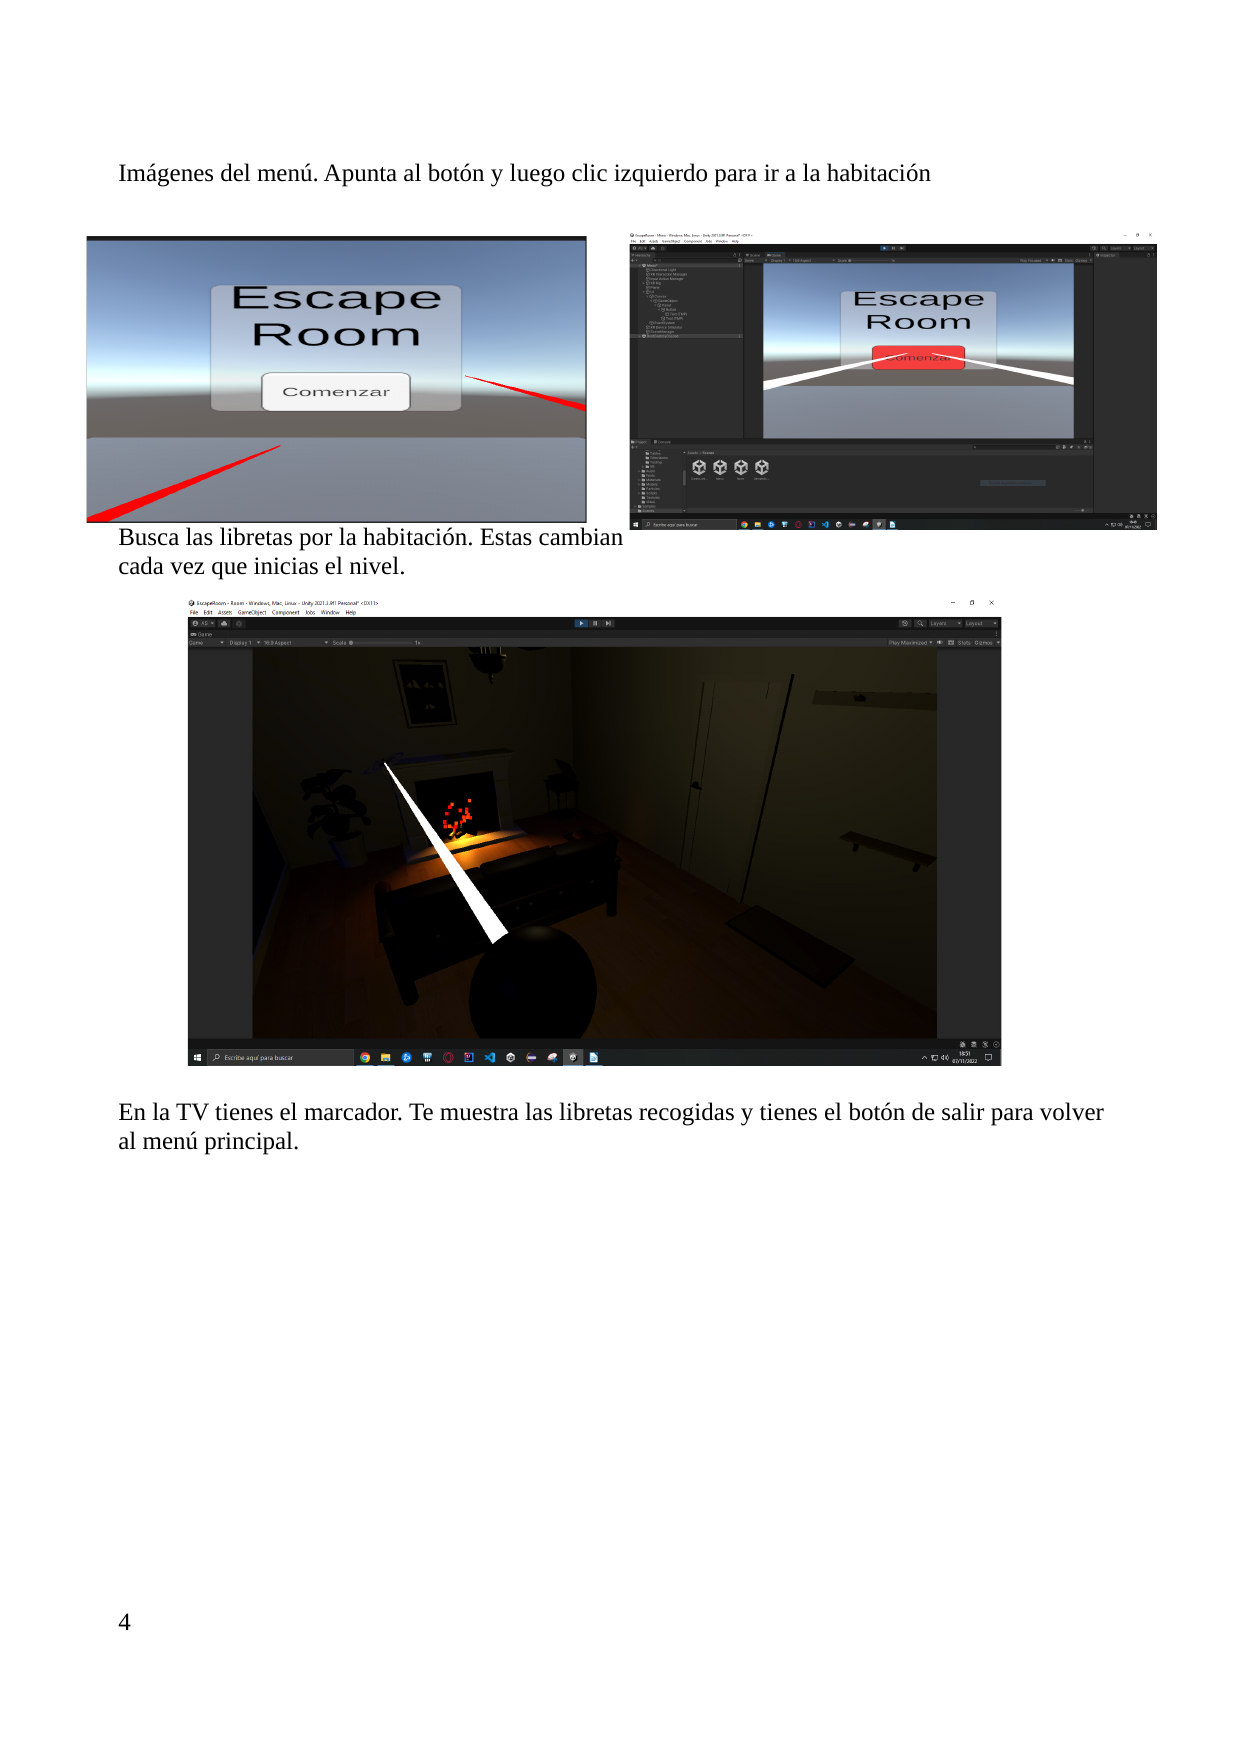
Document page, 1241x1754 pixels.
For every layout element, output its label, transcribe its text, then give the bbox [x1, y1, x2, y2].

picture [86, 236, 587, 523]
picture [187, 598, 1002, 1066]
text En la TV tienes el marcador. Te muestra las libretas recogidas y tienes el botón de salir para volver al menú principal. [118, 1097, 1122, 1155]
text Imágenes del menú. Apunta al botón y luego clic izquierdo para ir a la habitación [118, 158, 1122, 187]
text Busca las libretas por la habitación. Estas cambian cada vez que inicias el nivel. [118, 445, 1122, 580]
picture [629, 232, 1157, 530]
